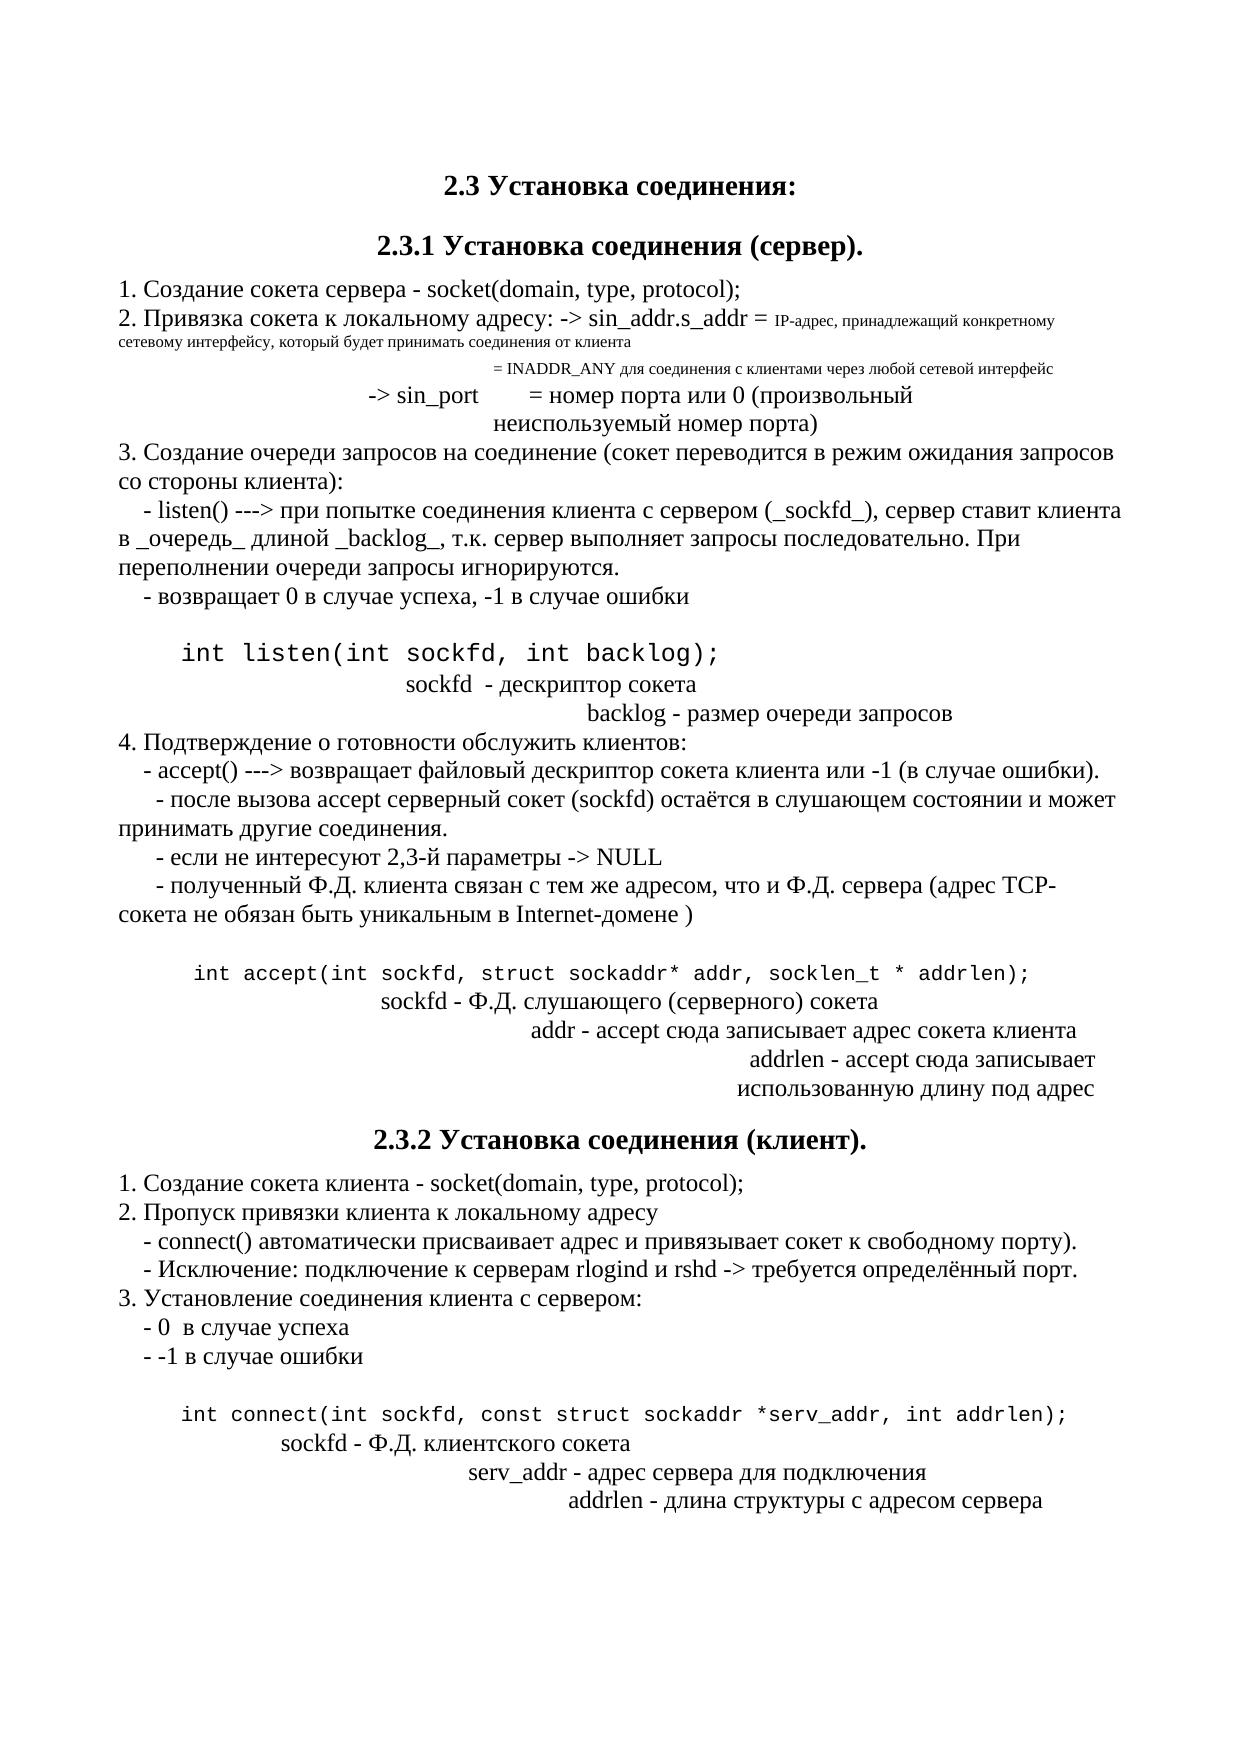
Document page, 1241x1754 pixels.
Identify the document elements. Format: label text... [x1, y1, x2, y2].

text serv_addr - адрес сервера для подключения [118, 1457, 1122, 1485]
text - -1 в случае ошибки [118, 1341, 1122, 1369]
text использованную длину под адрес [118, 1073, 1122, 1101]
text - connect() автоматически присваивает адрес и привязывает сокет к свободному порту). [118, 1226, 1122, 1254]
text 3. Создание очереди запросов на соединение (сокет переводится в режим ожидания запросов со стороны клиента): [118, 437, 1122, 495]
text - полученный Ф.Д. клиента связан с тем же адресом, что и Ф.Д. сервера (адрес TCP-сокета не обязан быть уникальным в Internet-домене ) [118, 871, 1122, 928]
text int connect(int sockfd, const struct sockaddr *serv_addr, int addrlen); [118, 1398, 1122, 1428]
text 1. Создание сокета сервера - socket(domain, type, protocol); [118, 274, 1122, 303]
text int accept(int sockfd, struct sockaddr* addr, socklen_t * addrlen); [118, 957, 1122, 986]
text = INADDR_ANY для соединения с клиентами через любой сетевой интерфейс [118, 351, 1122, 380]
subtitle 2.3 Установка соединения: [118, 168, 1122, 201]
text - Исключение: подключение к серверам rlogind и rshd -> требуется определённый порт. [118, 1254, 1122, 1283]
text - возвращает 0 в случае успеха, -1 в случае ошибки [118, 581, 1122, 610]
text 2. Пропуск привязки клиента к локальному адресу [118, 1197, 1122, 1226]
text - listen() ---> при попытке соединения клиента с сервером (_sockfd_), сервер ставит клиента в _очередь_ длиной _backlog_, т.к. сервер выполняет запросы последовательно. При переполнении очереди запросы игнорируются. [118, 495, 1122, 581]
text int listen(int sockfd, int backlog); [118, 638, 1122, 669]
text - accept() ---> возвращает файловый дескриптор сокета клиента или -1 (в случае ошибки). [118, 756, 1122, 784]
subtitle 2.3.1 Установка соединения (сервер). [118, 228, 1122, 262]
text 4. Подтверждение о готовности обслужить клиентов: [118, 727, 1122, 756]
text backlog - размер очереди запросов [118, 698, 1122, 727]
subtitle 2.3.2 Установка соединения (клиент). [118, 1122, 1122, 1156]
text - 0 в случае успеха [118, 1312, 1122, 1341]
text addr - accept сюда записывает адрес сокета клиента [118, 1015, 1122, 1044]
text 3. Установление соединения клиента с сервером: [118, 1283, 1122, 1312]
text sockfd - дескриптор сокета [118, 669, 1122, 698]
text -> sin_port = номер порта или 0 (произвольный [118, 380, 1122, 408]
text 1. Создание сокета клиента - socket(domain, type, protocol); [118, 1168, 1122, 1197]
text addrlen - длина структуры с адресом сервера [118, 1485, 1122, 1514]
text неиспользуемый номер порта) [118, 408, 1122, 437]
text addrlen - accept сюда записывает [118, 1044, 1122, 1073]
text sockfd - Ф.Д. клиентского сокета [118, 1428, 1122, 1457]
text 2. Привязка сокета к локальному адресу: -> sin_addr.s_addr = IP-адрес, принадлежащий конкретному сетевому интерфейсу, который будет принимать соединения от клиента [118, 303, 1122, 351]
text - если не интересуют 2,3-й параметры -> NULL [118, 842, 1122, 871]
text - после вызова accept серверный сокет (sockfd) остаётся в слушающем состоянии и может принимать другие соединения. [118, 784, 1122, 842]
text sockfd - Ф.Д. слушающего (серверного) сокета [118, 986, 1122, 1015]
